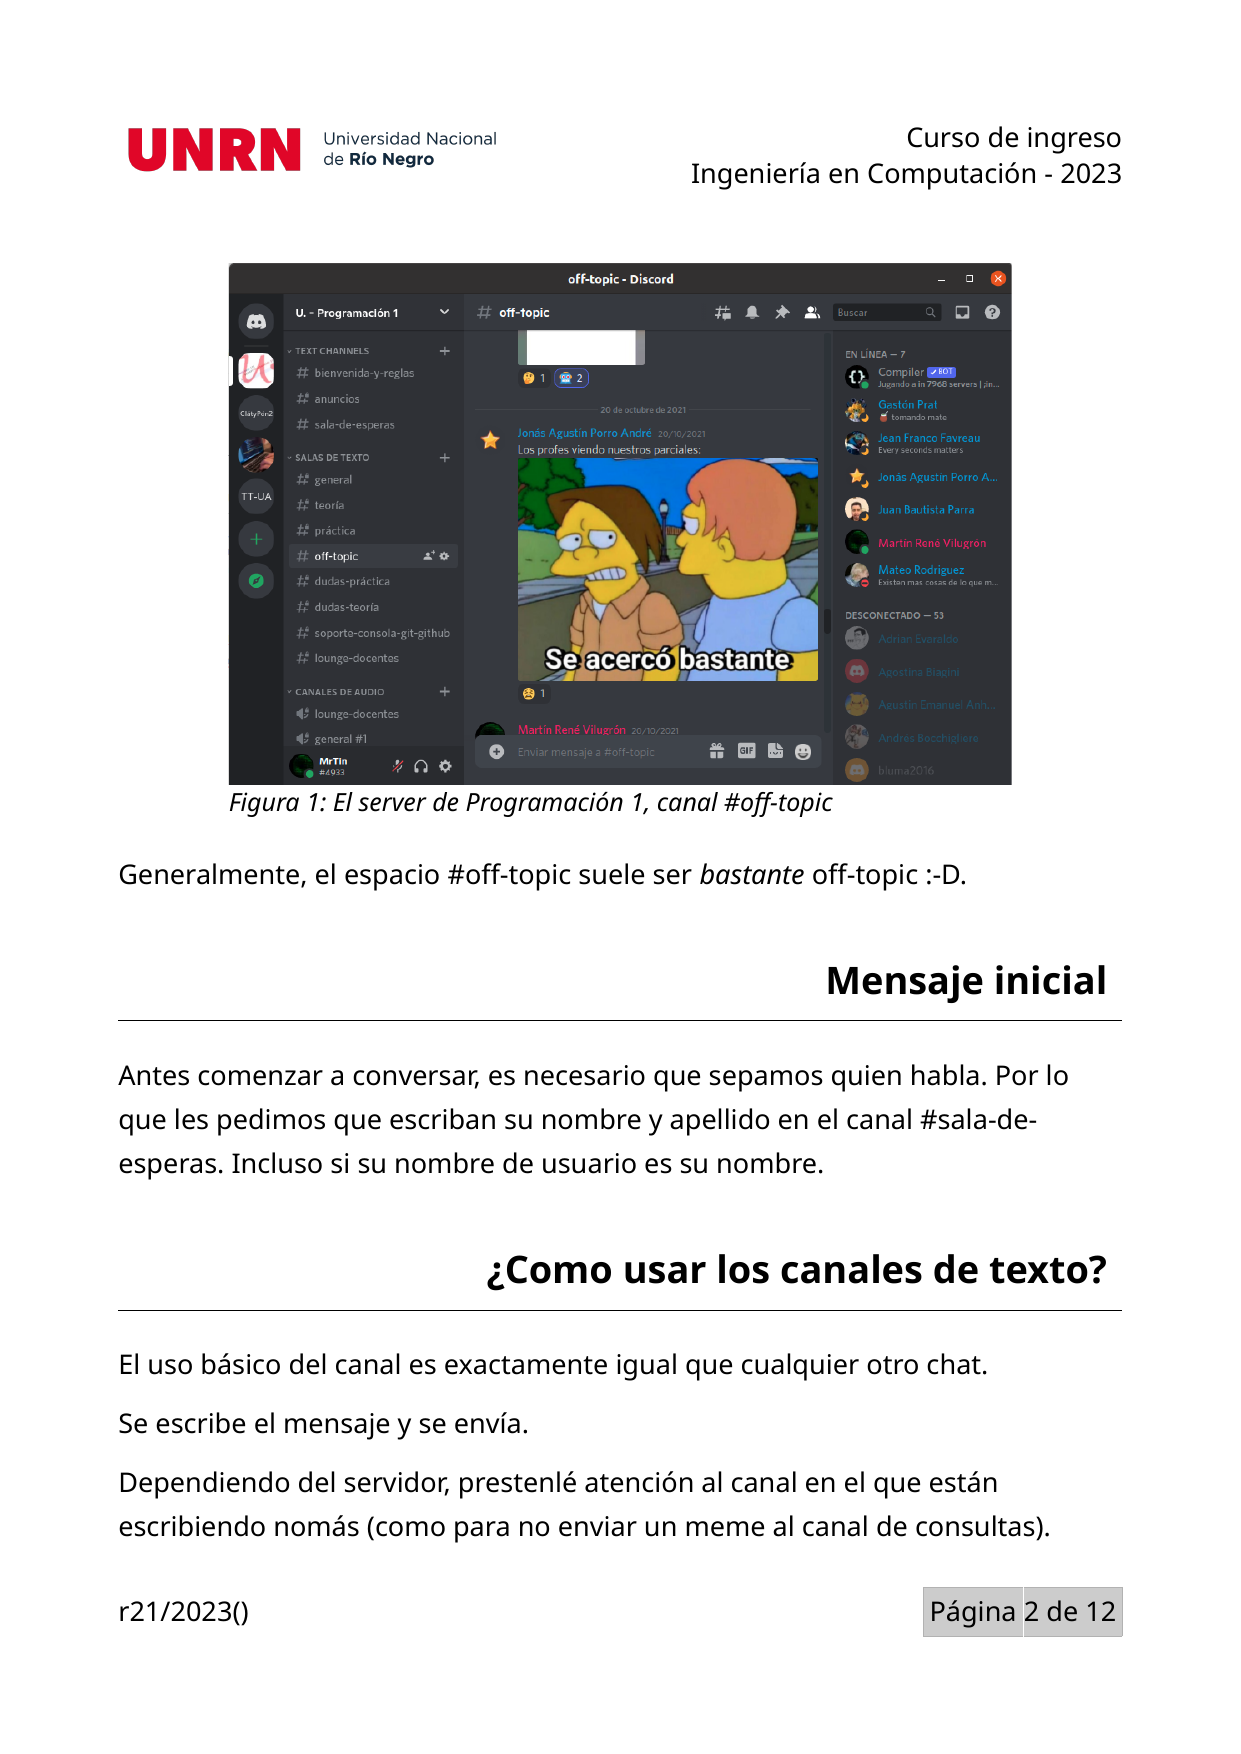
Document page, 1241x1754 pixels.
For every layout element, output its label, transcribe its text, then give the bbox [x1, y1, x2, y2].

subtitle Mensaje inicial [118, 939, 1122, 1020]
text Se escribe el mensaje y se envía. [118, 1404, 1122, 1441]
picture [228, 263, 1012, 785]
text Figura 1: El server de Programación 1, canal #off-topic [228, 785, 1012, 819]
text Dependiendo del servidor, prestenlé atención al canal en el que están escribiendo nomás (como para no enviar un meme al canal de consultas). [118, 1463, 1122, 1544]
text Generalmente, el espacio #off-topic suele ser bastante off-topic :-D. [118, 221, 1122, 892]
picture [118, 118, 505, 180]
subtitle ¿Como usar los canales de texto? [118, 1228, 1122, 1310]
text Antes comenzar a conversar, es necesario que sepamos quien habla. Por lo que les pedimos que escriban su nombre y apellido en el canal #sala-de-esperas. Incluso si su nombre de usuario es su nombre. [118, 1057, 1122, 1182]
text El uso básico del canal es exactamente igual que cualquier otro chat. [118, 1346, 1122, 1383]
